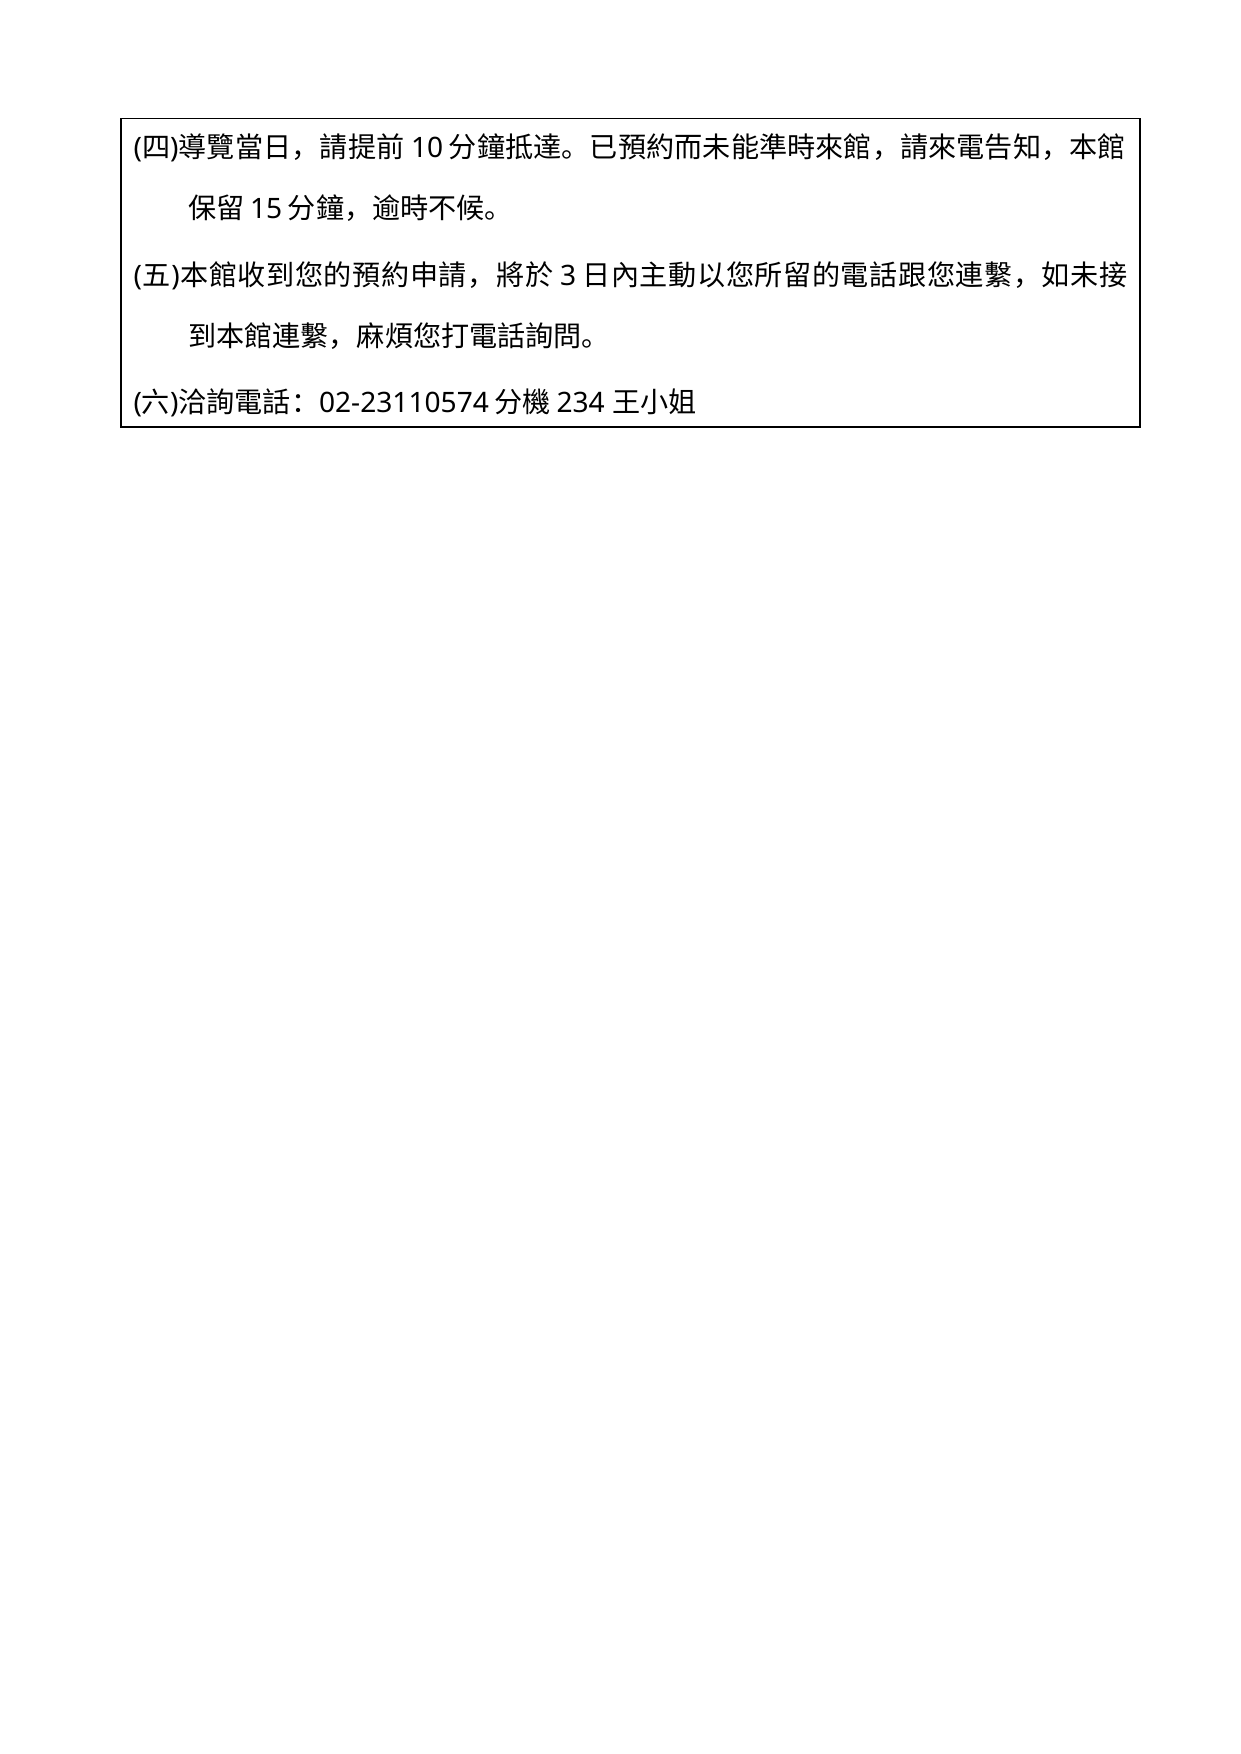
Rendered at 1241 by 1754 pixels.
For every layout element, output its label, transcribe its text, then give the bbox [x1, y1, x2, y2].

table_cell (四)導覽當日，請提前10分鐘抵達。已預約而未能準時來館，請來電告知，本館保留15分鐘，逾時不候。 (五)本館收到您的預約申請，將於3日內主動以您所留的電話跟您連繫，如未接到本館連繫，麻煩您打電話詢問。 (六)洽詢電話：02-23110574分機234 王小姐 [122, 119, 1139, 426]
